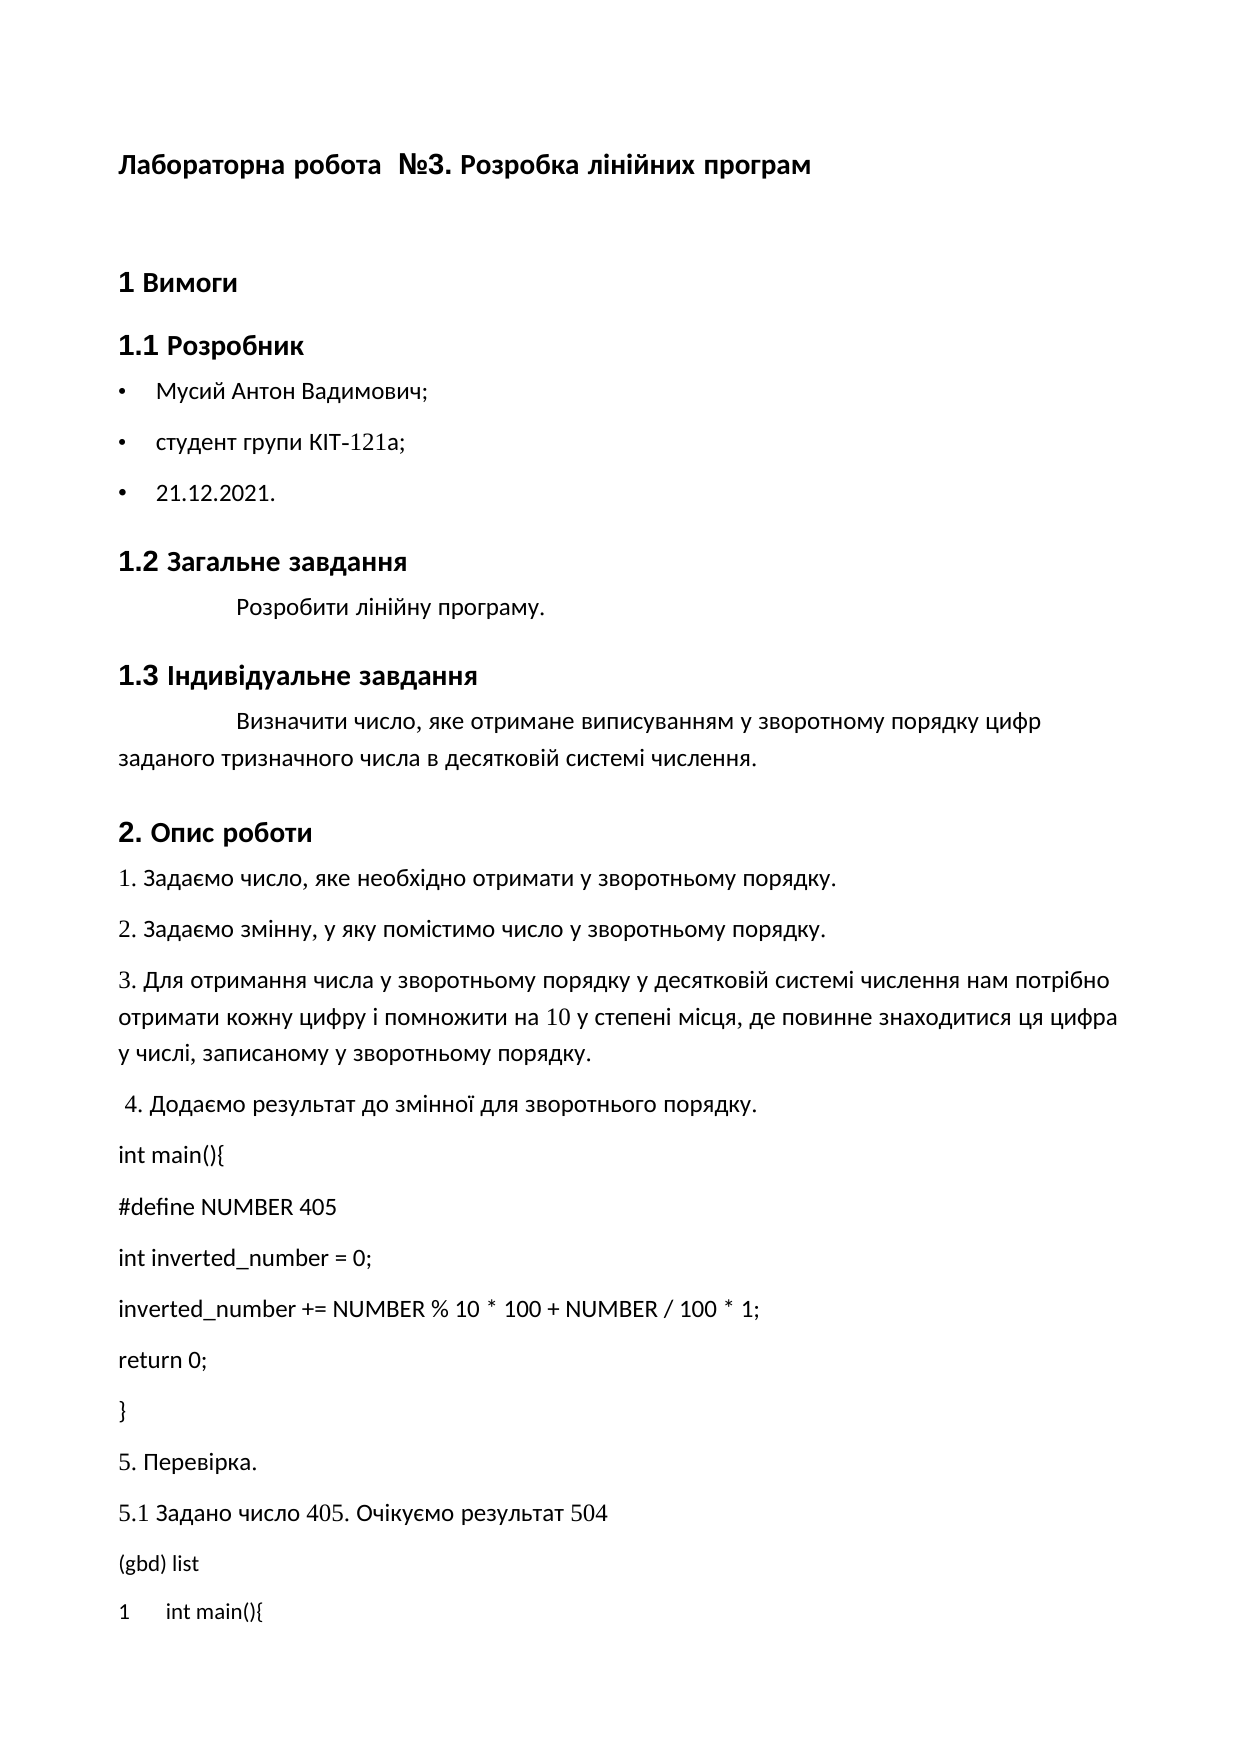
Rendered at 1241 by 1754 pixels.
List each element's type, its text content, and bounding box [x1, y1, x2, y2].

text 1.1 Розробник [118, 327, 1122, 363]
text 1 Вимоги [118, 264, 1122, 300]
text 1 int main(){ [118, 1597, 1122, 1625]
list 21.12.2021. [81, 477, 1122, 508]
text int inverted_number = 0; [118, 1242, 1122, 1272]
text Лабораторна робота №3. Розробка лінійних програм [118, 143, 1122, 183]
text 1. Задаємо число, яке необхідно отримати у зворотньому порядку. [118, 862, 1122, 892]
list Мусий Антон Вадимович; [81, 375, 1122, 406]
text 5.1 Задано число 405. Очікуємо результат 504 [118, 1497, 1122, 1528]
text 5. Перевірка. [118, 1446, 1122, 1477]
list студент групи КІТ-121а; [81, 426, 1122, 457]
text return 0; [118, 1344, 1122, 1374]
text 1.3 Індивідуальне завдання [118, 657, 1122, 693]
text int main(){ [118, 1139, 1122, 1170]
text inverted_number += NUMBER % 10 * 100 + NUMBER / 100 * 1; [118, 1293, 1122, 1323]
text (gbd) list [118, 1549, 1122, 1577]
text 4. Додаємо результат до змінної для зворотнього порядку. [118, 1088, 1122, 1119]
text 1.2 Загальне завдання [118, 543, 1122, 579]
text } [118, 1395, 1122, 1426]
text Розробити лінійну програму. [118, 591, 1122, 622]
text #define NUMBER 405 [118, 1191, 1122, 1221]
text 2. Опис роботи [118, 814, 1122, 849]
text 3. Для отримання числа у зворотньому порядку у десятковій системі числення нам потрібно отримати кожну цифру і помножити на 10 у степені місця, де повинне знаходитися ця цифра у числі, записаному у зворотньому порядку. [118, 964, 1122, 1068]
text Визначити число, яке отримане виписуванням у зворотному порядку цифр заданого тризначного числа в десятковій системі числення. [118, 705, 1122, 772]
text 2. Задаємо змінну, у яку помістимо число у зворотньому порядку. [118, 913, 1122, 943]
